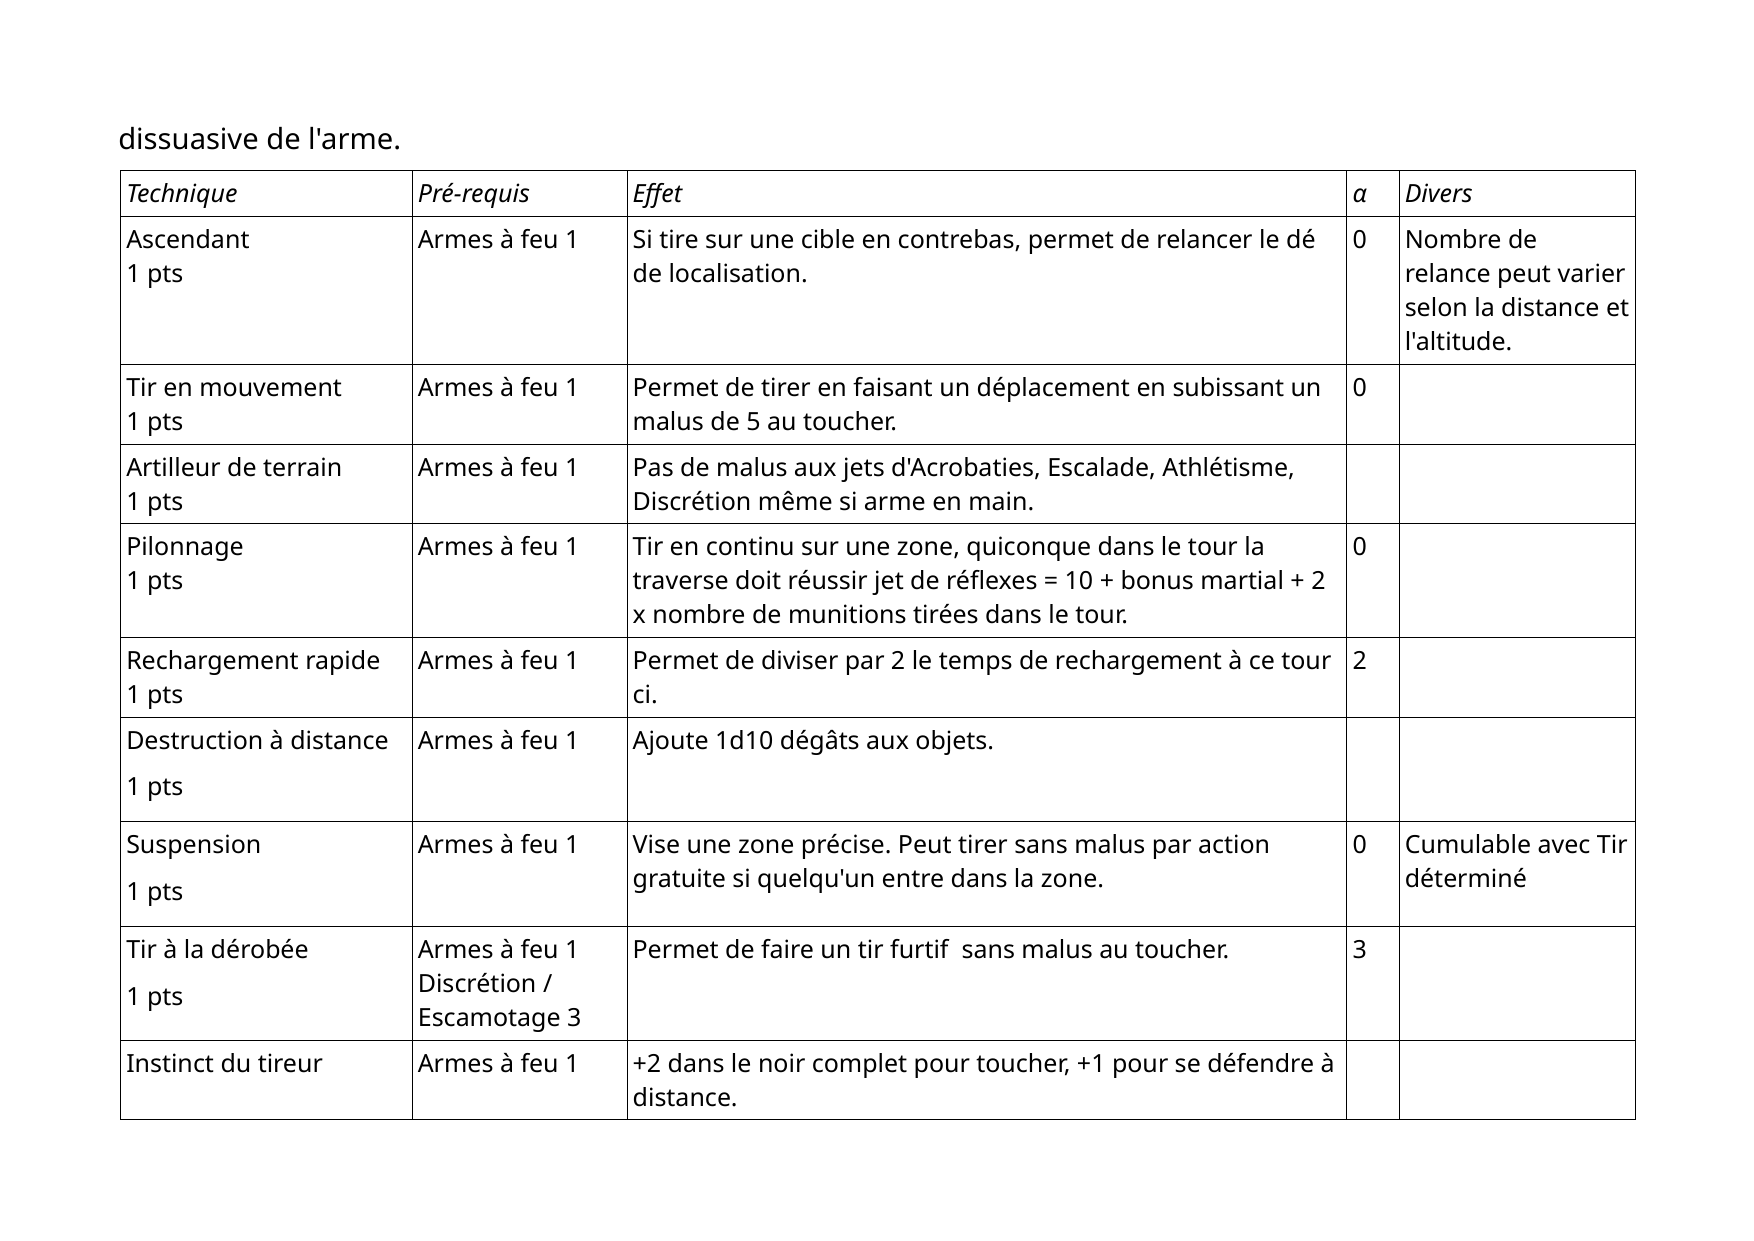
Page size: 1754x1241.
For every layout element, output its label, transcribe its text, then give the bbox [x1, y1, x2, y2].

table_cell Ajoute 1d10 dégâts aux objets. [628, 718, 1346, 821]
table_cell [1400, 445, 1635, 523]
table_cell Armes à feu 1 [413, 524, 627, 637]
table_cell Nombre de relance peut varier selon la distance et l'altitude. [1400, 217, 1635, 364]
table_header Pré-requis [413, 171, 627, 216]
table_cell [1347, 718, 1399, 821]
table_cell Armes à feu 1 [413, 718, 627, 821]
table_cell Destruction à distance 1 pts [121, 718, 412, 821]
table_cell Ascendant 1 pts [121, 217, 412, 364]
table_cell Si tire sur une cible en contrebas, permet de relancer le dé de localisation. [628, 217, 1346, 364]
table_cell [1400, 927, 1635, 1040]
table_cell Armes à feu 1 [413, 638, 627, 717]
table_cell Armes à feu 1 Discrétion / Escamotage 3 [413, 927, 627, 1040]
table_cell Armes à feu 1 [413, 822, 627, 926]
table_cell Pas de malus aux jets d'Acrobaties, Escalade, Athlétisme, Discrétion même si arme en main. [628, 445, 1346, 523]
table_cell Pilonnage 1 pts [121, 524, 412, 637]
table_cell Instinct du tireur [121, 1041, 412, 1119]
table_cell 3 [1347, 927, 1399, 1040]
table_cell Permet de tirer en faisant un déplacement en subissant un malus de 5 au toucher. [628, 365, 1346, 443]
table_cell [1400, 638, 1635, 717]
table_cell [1400, 1041, 1635, 1119]
table_cell Permet de diviser par 2 le temps de rechargement à ce tour ci. [628, 638, 1346, 717]
table_cell Armes à feu 1 [413, 217, 627, 364]
table_cell +2 dans le noir complet pour toucher, +1 pour se défendre à distance. [628, 1041, 1346, 1119]
text dissuasive de l'arme. [118, 118, 1636, 158]
table_cell Rechargement rapide 1 pts [121, 638, 412, 717]
table_cell 0 [1347, 822, 1399, 926]
table_cell Tir en continu sur une zone, quiconque dans le tour la traverse doit réussir jet de réflexes = 10 + bonus martial + 2 x nombre de munitions tirées dans le tour. [628, 524, 1346, 637]
table_header Effet [628, 171, 1346, 216]
table_cell Vise une zone précise. Peut tirer sans malus par action gratuite si quelqu'un entre dans la zone. [628, 822, 1346, 926]
table_cell [1400, 365, 1635, 443]
table_cell Armes à feu 1 [413, 365, 627, 443]
table_cell [1347, 445, 1399, 523]
table_cell Tir en mouvement 1 pts [121, 365, 412, 443]
table_cell Armes à feu 1 [413, 445, 627, 523]
table_header Divers [1400, 171, 1635, 216]
table_cell Cumulable avec Tir déterminé [1400, 822, 1635, 926]
table_cell Suspension 1 pts [121, 822, 412, 926]
table_header α [1347, 171, 1399, 216]
table_header Technique [121, 171, 412, 216]
table_cell Permet de faire un tir furtif sans malus au toucher. [628, 927, 1346, 1040]
table_cell 0 [1347, 365, 1399, 443]
table_cell 0 [1347, 217, 1399, 364]
table_cell Tir à la dérobée 1 pts [121, 927, 412, 1040]
table_cell Armes à feu 1 [413, 1041, 627, 1119]
table_cell 2 [1347, 638, 1399, 717]
table_cell Artilleur de terrain 1 pts [121, 445, 412, 523]
table_cell [1400, 718, 1635, 821]
table_cell [1347, 1041, 1399, 1119]
table_cell [1400, 524, 1635, 637]
table_cell 0 [1347, 524, 1399, 637]
